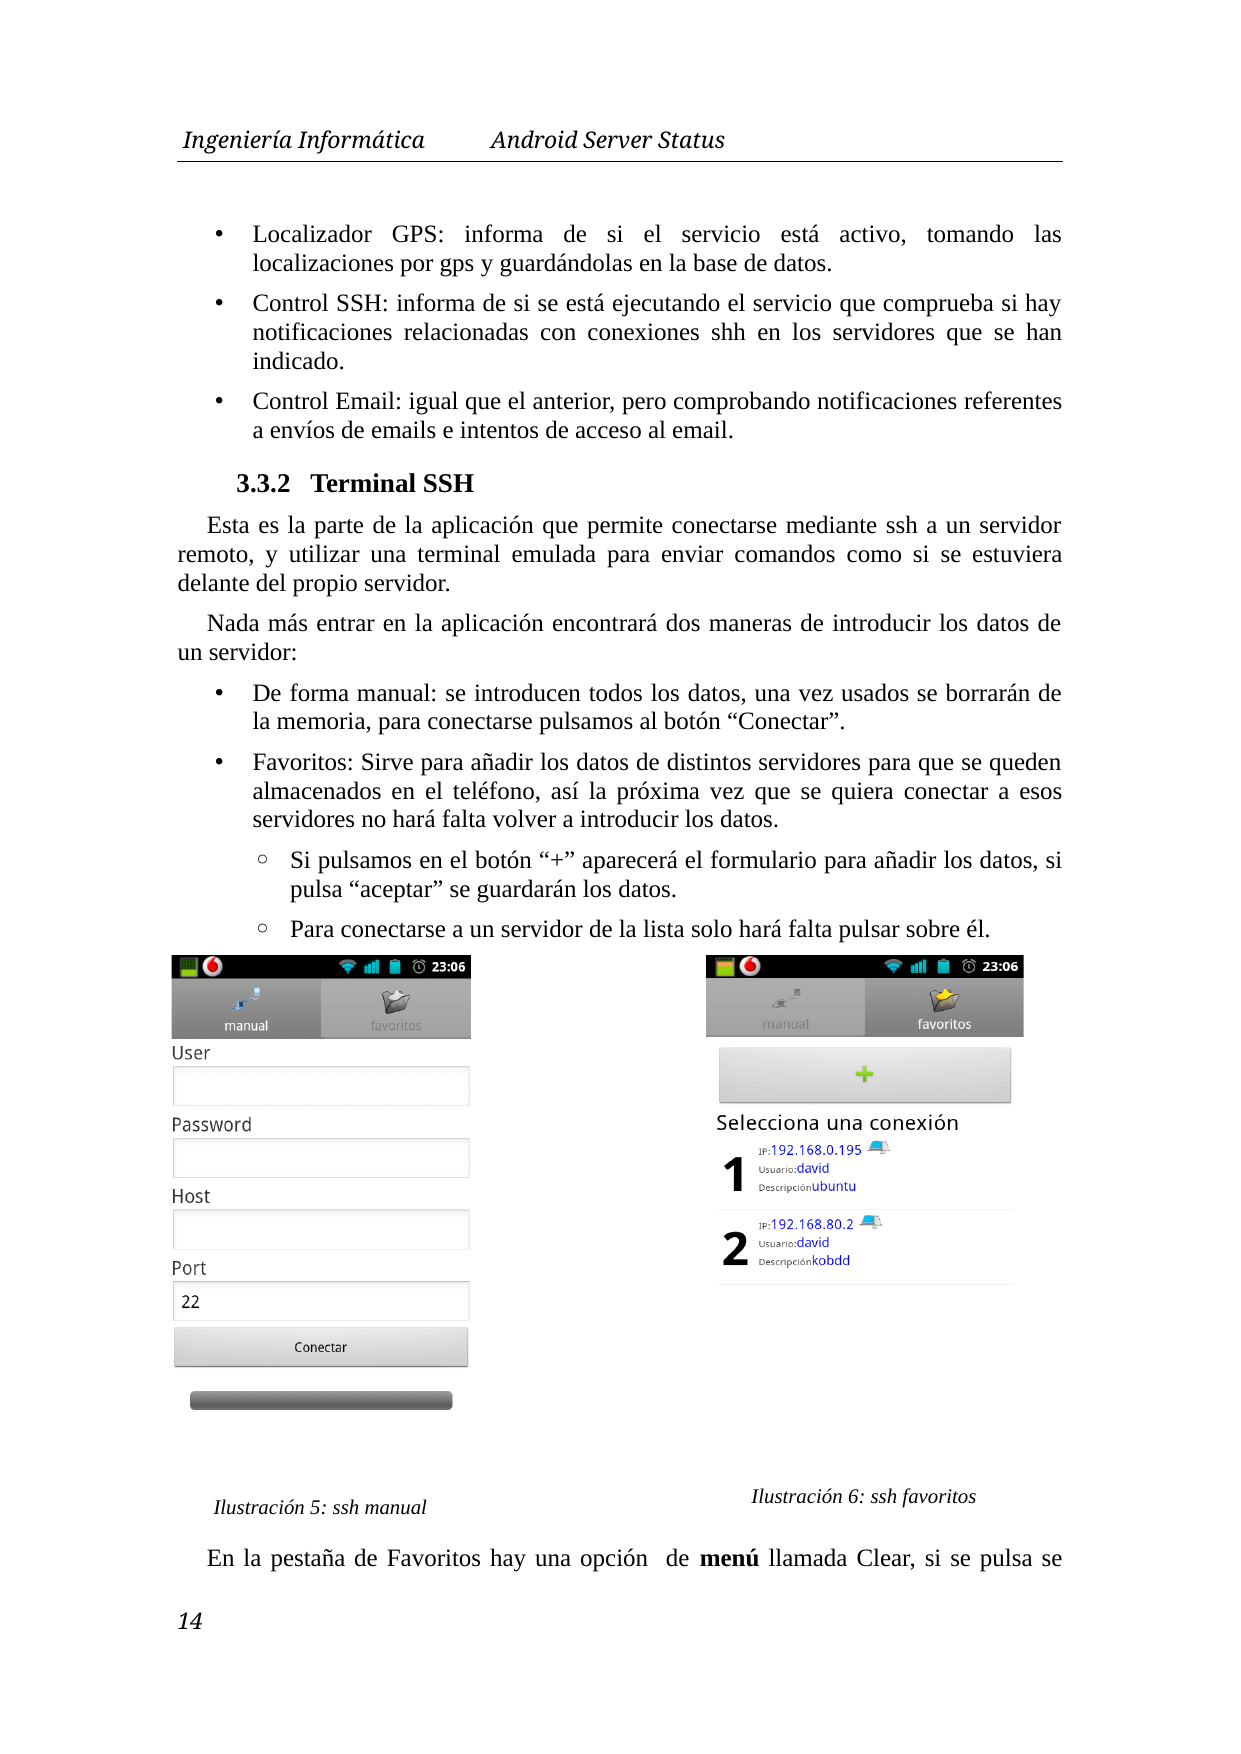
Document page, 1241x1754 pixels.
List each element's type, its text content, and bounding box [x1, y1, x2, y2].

text Esta es la parte de la aplicación que permite conectarse mediante ssh a un servidor remoto, y utilizar una terminal emulada para enviar comandos como si se estuviera delante del propio servidor. [177, 510, 1063, 597]
text Ilustración 5: ssh manual [171, 1496, 471, 1519]
list Control Email: igual que el anterior, pero comprobando notificaciones referentes a envíos de emails e intentos de acceso al email. [215, 386, 1063, 444]
subtitle Terminal SSH [236, 467, 1004, 499]
picture [171, 955, 471, 1496]
text Nada más entrar en la aplicación encontrará dos maneras de introducir los datos de un servidor: [177, 608, 1063, 666]
list Si pulsamos en el botón “+” aparecerá el formulario para añadir los datos, si pulsa “aceptar” se guardarán los datos. [252, 845, 1063, 902]
text En la pestaña de Favoritos hay una opción de menú llamada Clear, si se pulsa se [177, 1543, 1063, 1572]
text Ilustración 6: ssh favoritos [706, 1484, 1023, 1508]
list Control SSH: informa de si se está ejecutando el servicio que comprueba si hay notificaciones relacionadas con conexiones shh en los servidores que se han indicado. [215, 288, 1063, 375]
list Favoritos: Sirve para añadir los datos de distintos servidores para que se queden almacenados en el teléfono, así la próxima vez que se quiera conectar a esos servidores no hará falta volver a introducir los datos. [215, 747, 1063, 833]
list De forma manual: se introducen todos los datos, una vez usados se borrarán de la memoria, para conectarse pulsamos al botón “Conectar”. [215, 678, 1063, 735]
list Para conectarse a un servidor de la lista solo hará falta pulsar sobre él. [252, 914, 1063, 943]
list Localizador GPS: informa de si el servicio está activo, tomando las localizaciones por gps y guardándolas en la base de datos. [215, 219, 1063, 277]
picture [706, 955, 1024, 1484]
